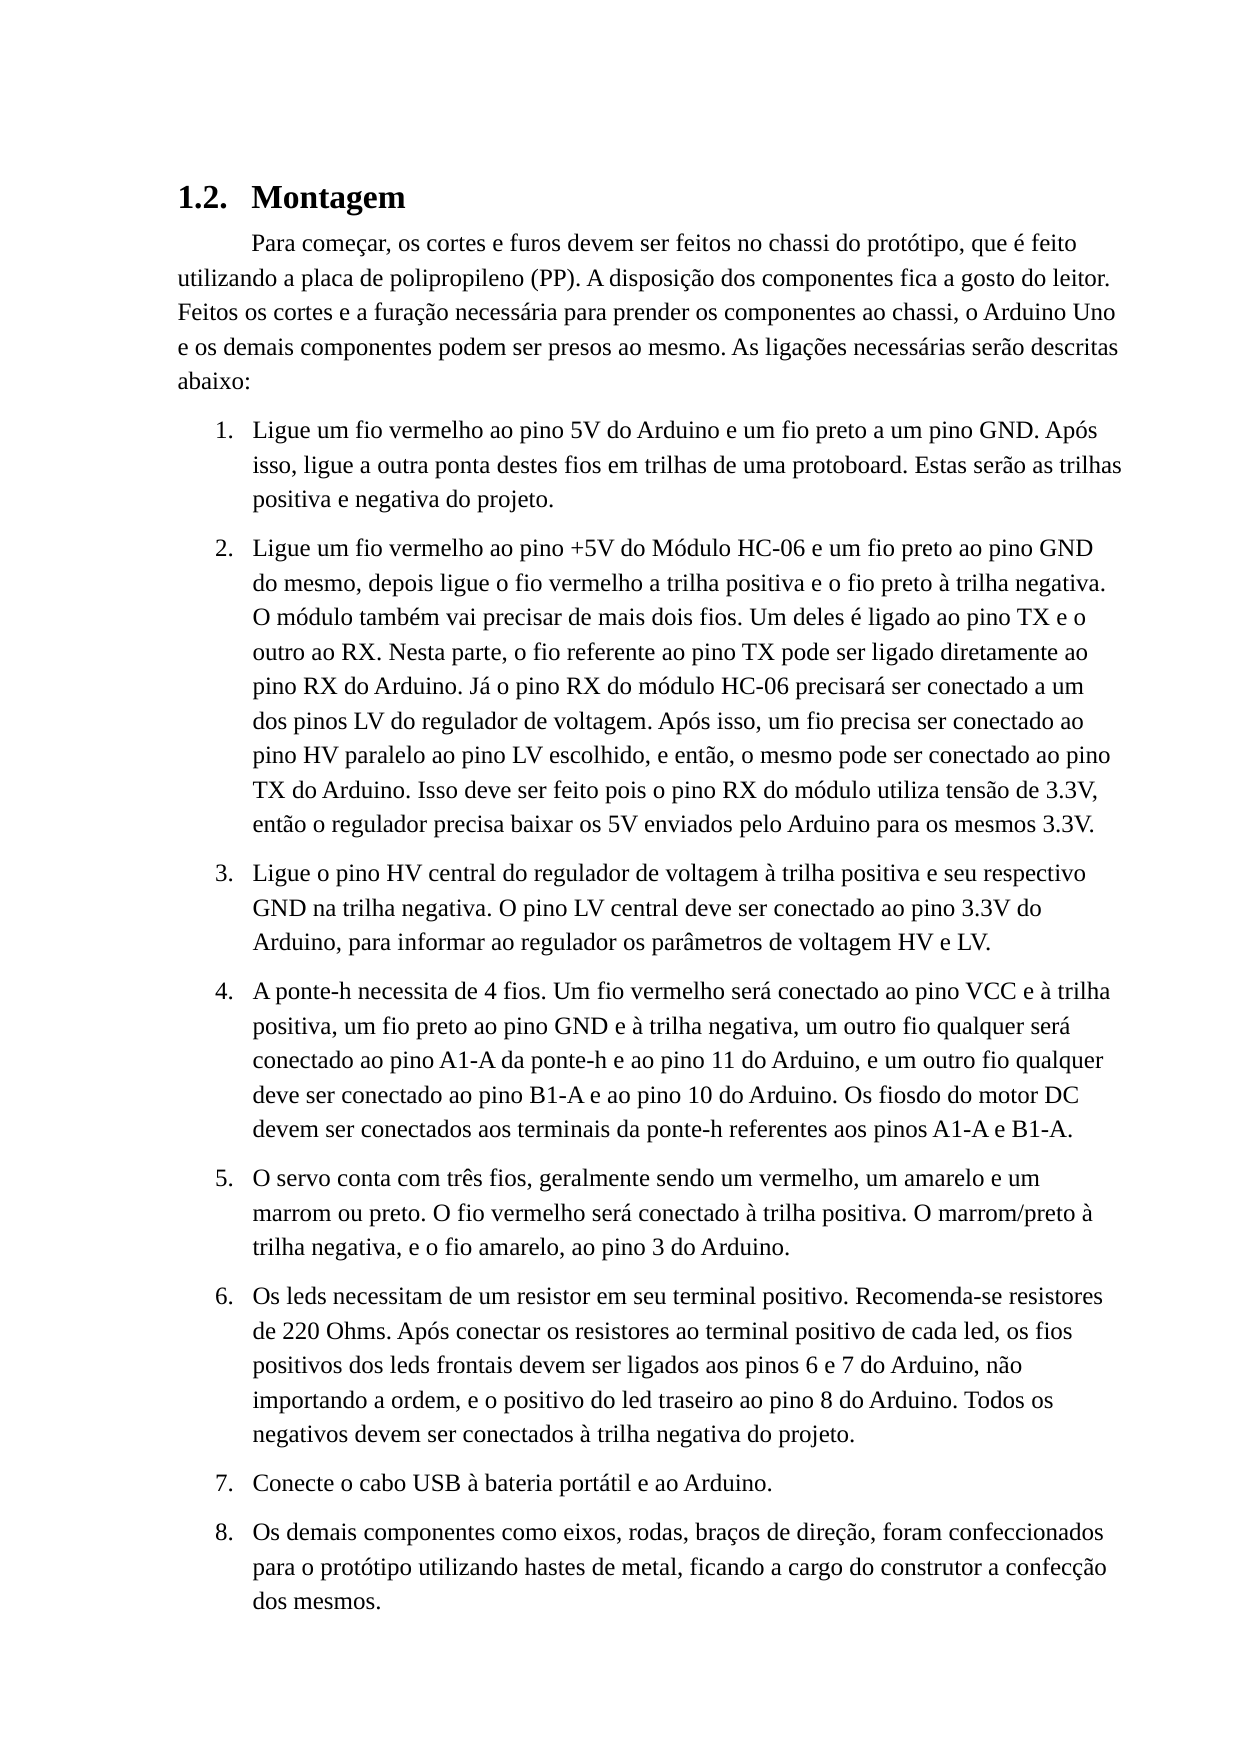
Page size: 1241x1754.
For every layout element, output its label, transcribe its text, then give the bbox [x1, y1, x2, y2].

list Conecte o cabo USB à bateria portátil e ao Arduino. [215, 1468, 1122, 1497]
list Ligue o pino HV central do regulador de voltagem à trilha positiva e seu respectivo GND na trilha negativa. O pino LV central deve ser conectado ao pino 3.3V do Arduino, para informar ao regulador os parâmetros de voltagem HV e LV. [215, 858, 1122, 956]
list Os leds necessitam de um resistor em seu terminal positivo. Recomenda-se resistores de 220 Ohms. Após conectar os resistores ao terminal positivo de cada led, os fios positivos dos leds frontais devem ser ligados aos pinos 6 e 7 do Arduino, não importando a ordem, e o positivo do led traseiro ao pino 8 do Arduino. Todos os negativos devem ser conectados à trilha negativa do projeto. [215, 1281, 1122, 1448]
list Ligue um fio vermelho ao pino 5V do Arduino e um fio preto a um pino GND. Após isso, ligue a outra ponta destes fios em trilhas de uma protoboard. Estas serão as trilhas positiva e negativa do projeto. [215, 415, 1122, 513]
list A ponte-h necessita de 4 fios. Um fio vermelho será conectado ao pino VCC e à trilha positiva, um fio preto ao pino GND e à trilha negativa, um outro fio qualquer será conectado ao pino A1-A da ponte-h e ao pino 11 do Arduino, e um outro fio qualquer deve ser conectado ao pino B1-A e ao pino 10 do Arduino. Os fiosdo do motor DC devem ser conectados aos terminais da ponte-h referentes aos pinos A1-A e B1-A. [215, 976, 1122, 1143]
list Ligue um fio vermelho ao pino +5V do Módulo HC-06 e um fio preto ao pino GND do mesmo, depois ligue o fio vermelho a trilha positiva e o fio preto à trilha negativa. O módulo também vai precisar de mais dois fios. Um deles é ligado ao pino TX e o outro ao RX. Nesta parte, o fio referente ao pino TX pode ser ligado diretamente ao pino RX do Arduino. Já o pino RX do módulo HC-06 precisará ser conectado a um dos pinos LV do regulador de voltagem. Após isso, um fio precisa ser conectado ao pino HV paralelo ao pino LV escolhido, e então, o mesmo pode ser conectado ao pino TX do Arduino. Isso deve ser feito pois o pino RX do módulo utiliza tensão de 3.3V, então o regulador precisa baixar os 5V enviados pelo Arduino para os mesmos 3.3V. [215, 533, 1122, 838]
list Os demais componentes como eixos, rodas, braços de direção, foram confeccionados para o protótipo utilizando hastes de metal, ficando a cargo do construtor a confecção dos mesmos. [215, 1517, 1122, 1615]
text Para começar, os cortes e furos devem ser feitos no chassi do protótipo, que é feito utilizando a placa de polipropileno (PP). A disposição dos componentes fica a gosto do leitor. Feitos os cortes e a furação necessária para prender os componentes ao chassi, o Arduino Uno e os demais componentes podem ser presos ao mesmo. As ligações necessárias serão descritas abaixo: [177, 228, 1122, 395]
list O servo conta com três fios, geralmente sendo um vermelho, um amarelo e um marrom ou preto. O fio vermelho será conectado à trilha positiva. O marrom/preto à trilha negativa, e o fio amarelo, ao pino 3 do Arduino. [215, 1163, 1122, 1261]
subtitle 1.2. Montagem [177, 177, 1122, 216]
